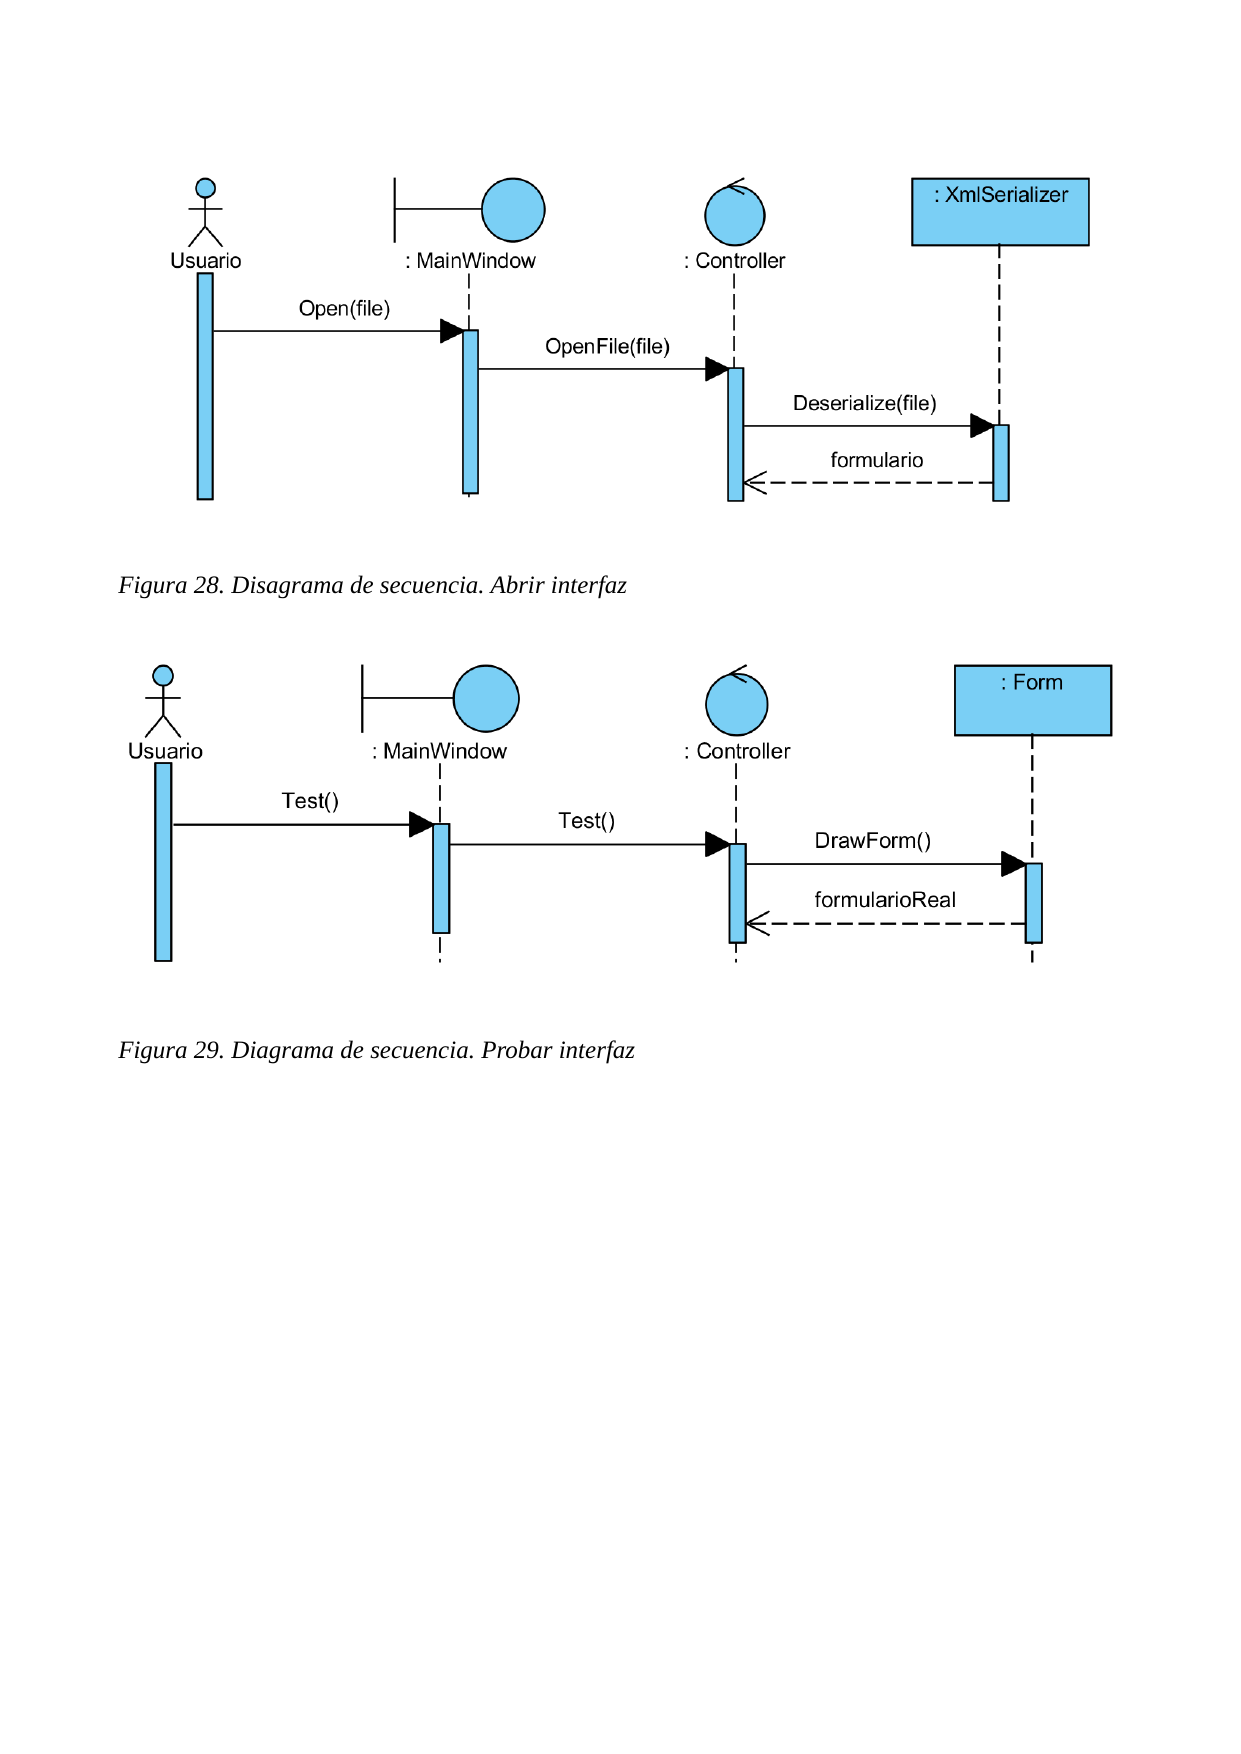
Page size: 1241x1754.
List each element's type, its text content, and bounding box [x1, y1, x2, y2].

picture [118, 611, 1123, 1035]
text Figura 29. Diagrama de secuencia. Probar interfaz [118, 1035, 1122, 1063]
picture [118, 130, 1123, 570]
text Figura 28. Disagrama de secuencia. Abrir interfaz [118, 570, 1122, 598]
